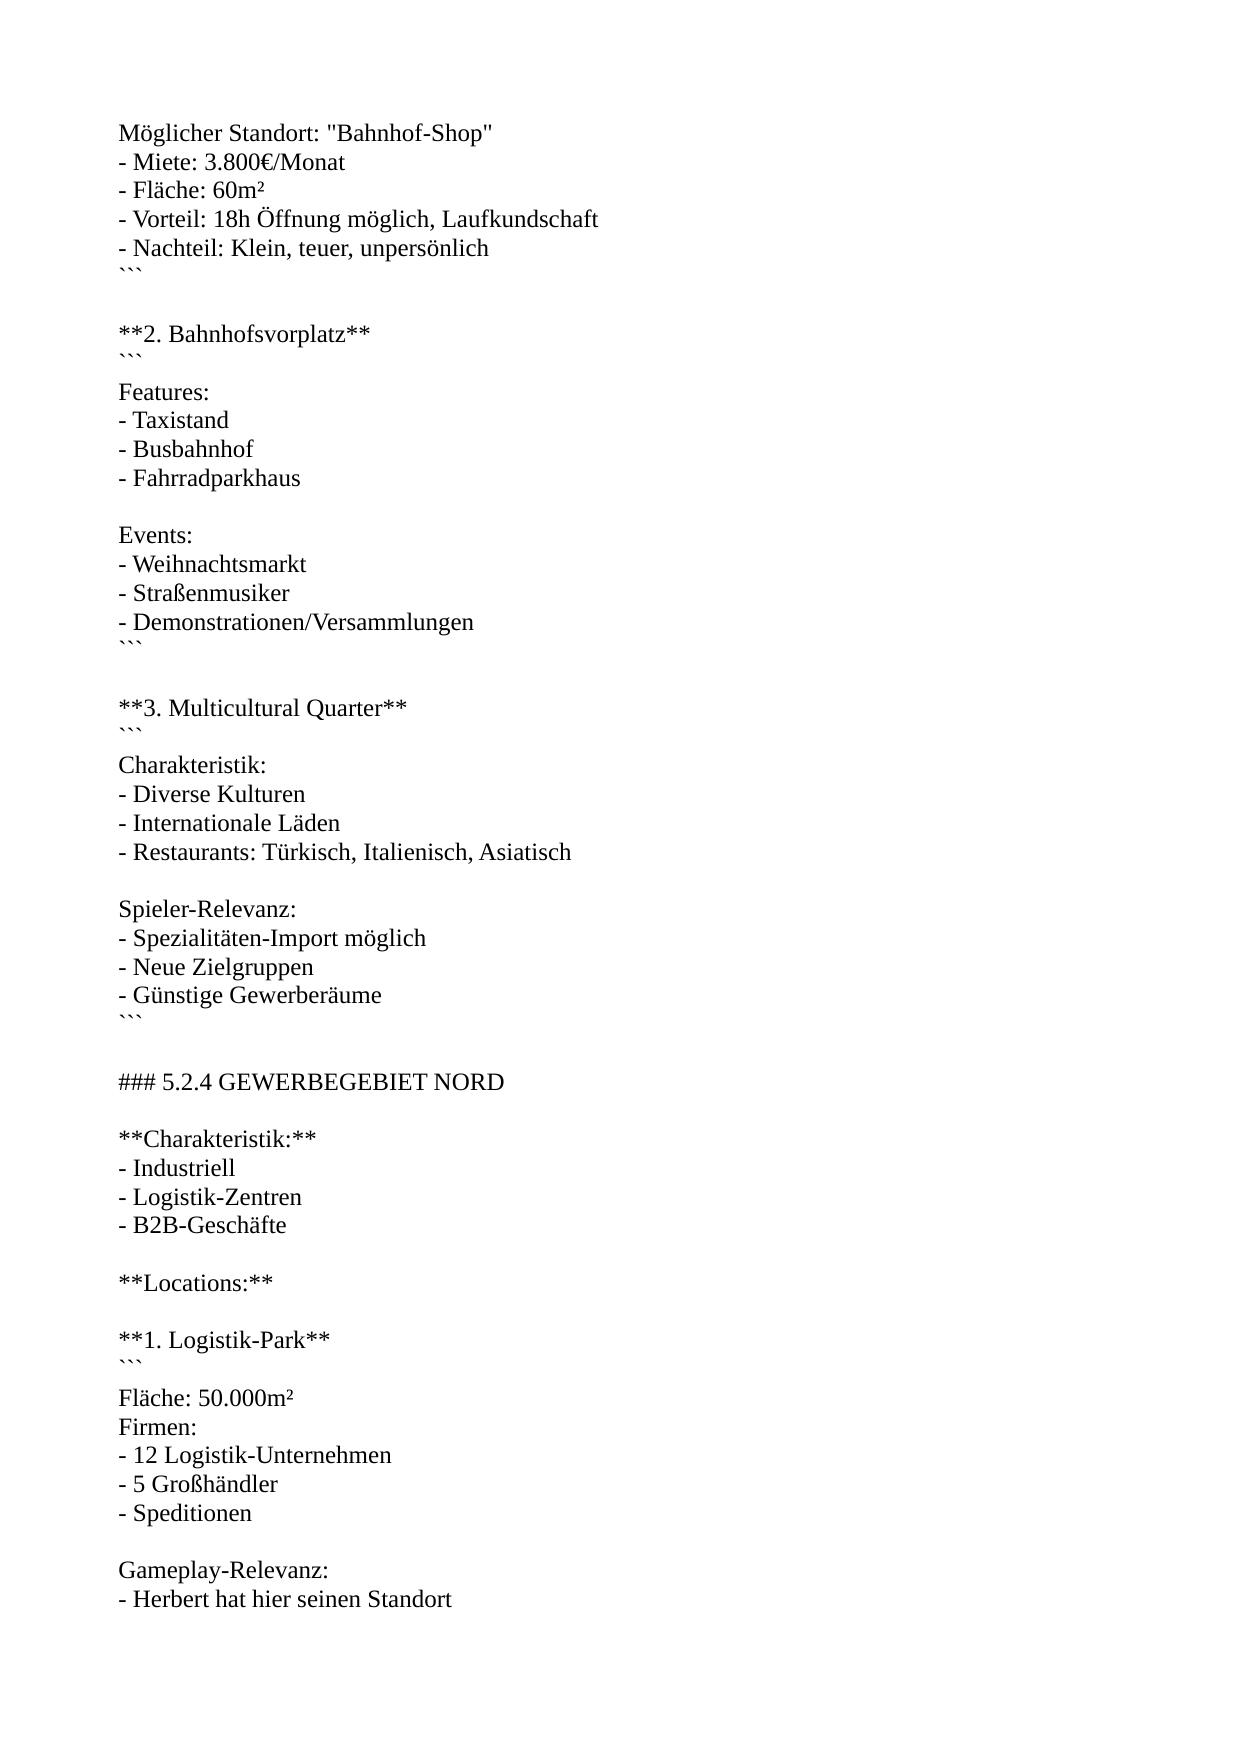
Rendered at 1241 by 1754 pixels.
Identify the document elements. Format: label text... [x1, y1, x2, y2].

text Möglicher Standort: "Bahnhof-Shop" - Miete: 3.800€/Monat - Fläche: 60m² - Vorteil: 18h Öffnung möglich, Laufkundschaft - Nachteil: Klein, teuer, unpersönlich ``` **2. Bahnhofsvorplatz** ``` Features: - Taxistand - Busbahnhof - Fahrradparkhaus Events: - Weihnachtsmarkt - Straßenmusiker - Demonstrationen/Versammlungen ``` **3. Multicultural Quarter** ``` Charakteristik: - Diverse Kulturen - Internationale Läden - Restaurants: Türkisch, Italienisch, Asiatisch Spieler-Relevanz: - Spezialitäten-Import möglich - Neue Zielgruppen - Günstige Gewerberäume ``` ### 5.2.4 GEWERBEGEBIET NORD **Charakteristik:** - Industriell - Logistik-Zentren - B2B-Geschäfte **Locations:** **1. Logistik-Park** ``` Fläche: 50.000m² Firmen: - 12 Logistik-Unternehmen - 5 Großhändler - Speditionen Gameplay-Relevanz: - Herbert hat hier seinen Standort [118, 118, 1122, 1613]
